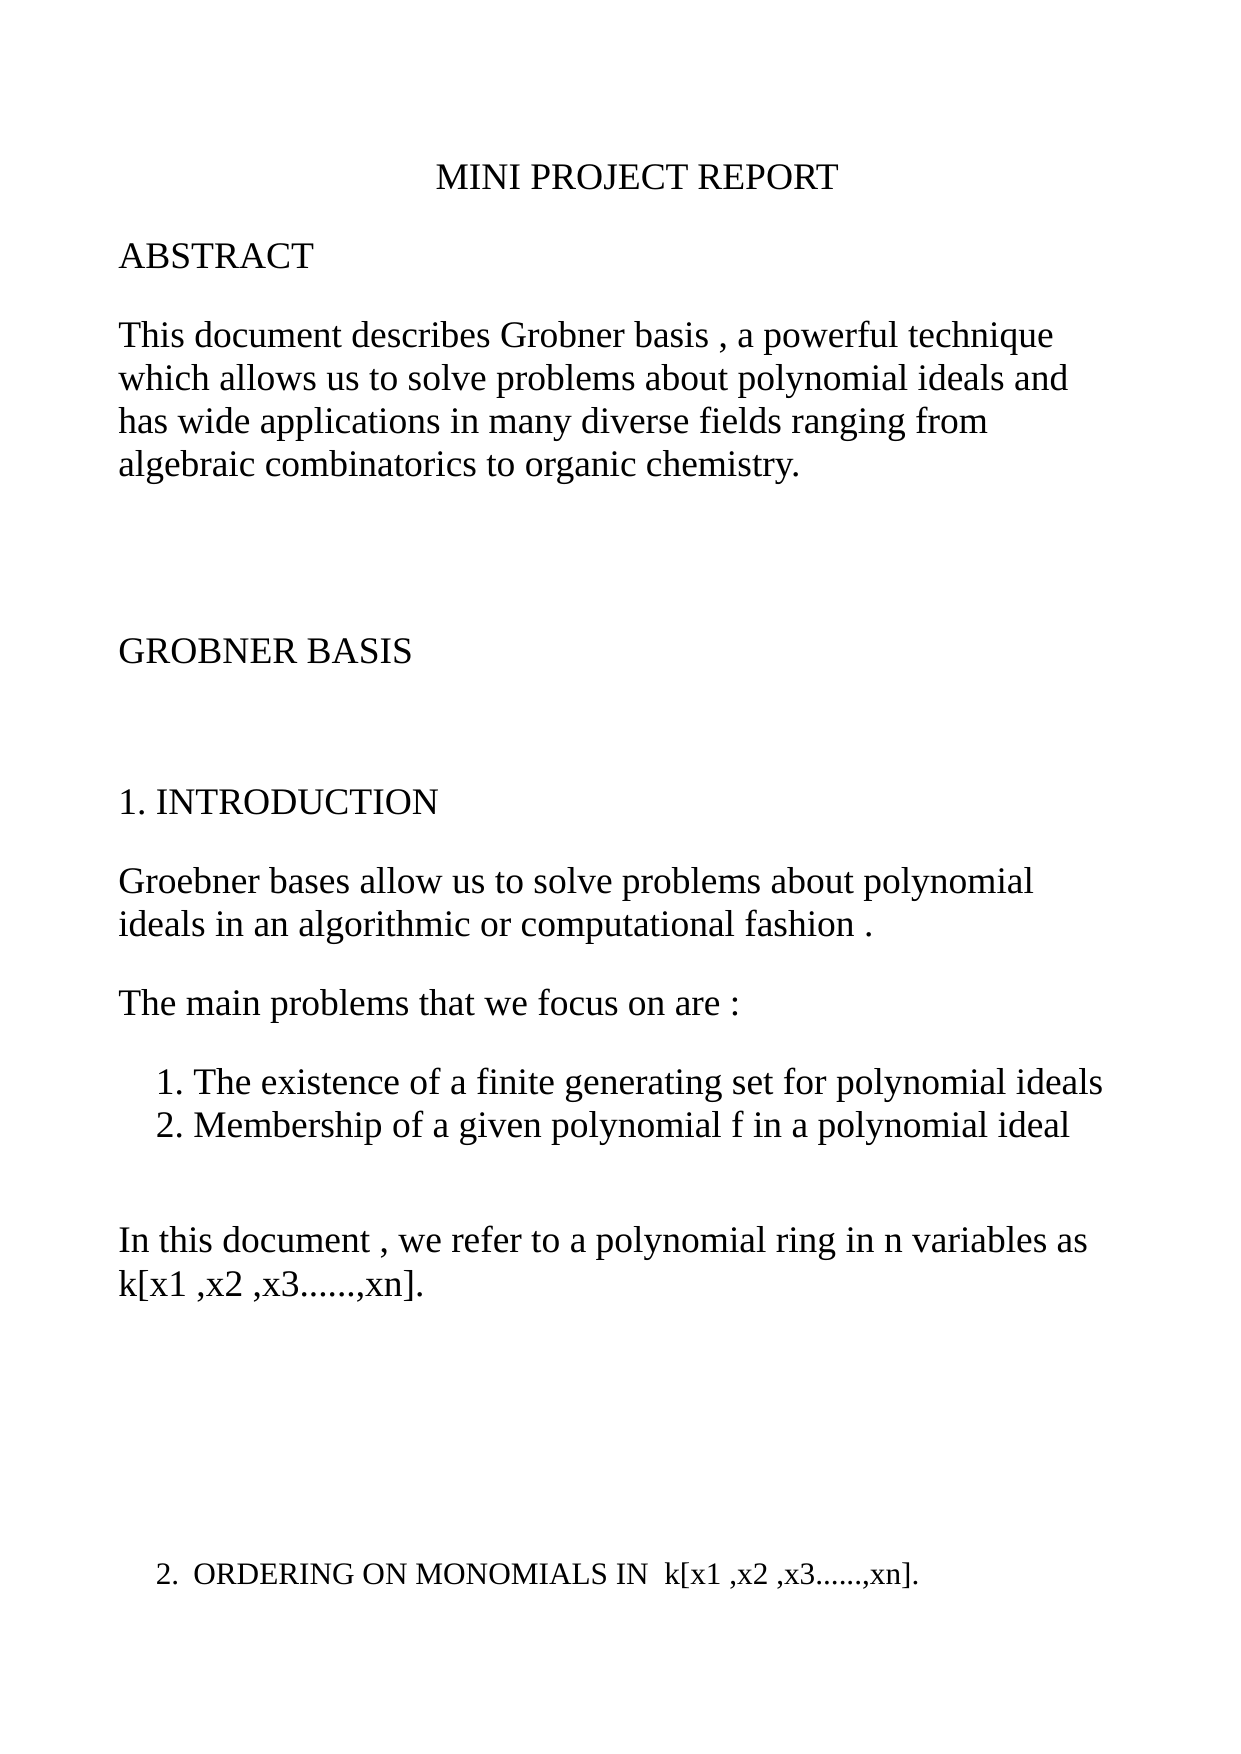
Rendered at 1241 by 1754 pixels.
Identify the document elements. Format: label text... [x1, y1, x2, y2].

list The existence of a finite generating set for polynomial ideals [156, 1060, 1122, 1103]
text The main problems that we focus on are : [118, 981, 1122, 1024]
text GROBNER BASIS [118, 628, 1122, 672]
text Groebner bases allow us to solve problems about polynomial [118, 858, 1122, 902]
text ideals in an algorithmic or computational fashion . [118, 902, 1122, 945]
text MINI PROJECT REPORT [118, 154, 1122, 197]
text 1. INTRODUCTION [118, 779, 1122, 822]
list ORDERING ON MONOMIALS IN k[x1 ,x2 ,x3......,xn]. [156, 1556, 1122, 1592]
list Membership of a given polynomial f in a polynomial ideal [156, 1103, 1122, 1146]
text This document describes Grobner basis , a powerful technique which allows us to solve problems about polynomial ideals and has wide applications in many diverse fields ranging from algebraic combinatorics to organic chemistry. [118, 312, 1122, 485]
text ABSTRACT [118, 233, 1122, 276]
text In this document , we refer to a polynomial ring in n variables as k[x1 ,x2 ,x3......,xn]. [118, 1218, 1122, 1304]
